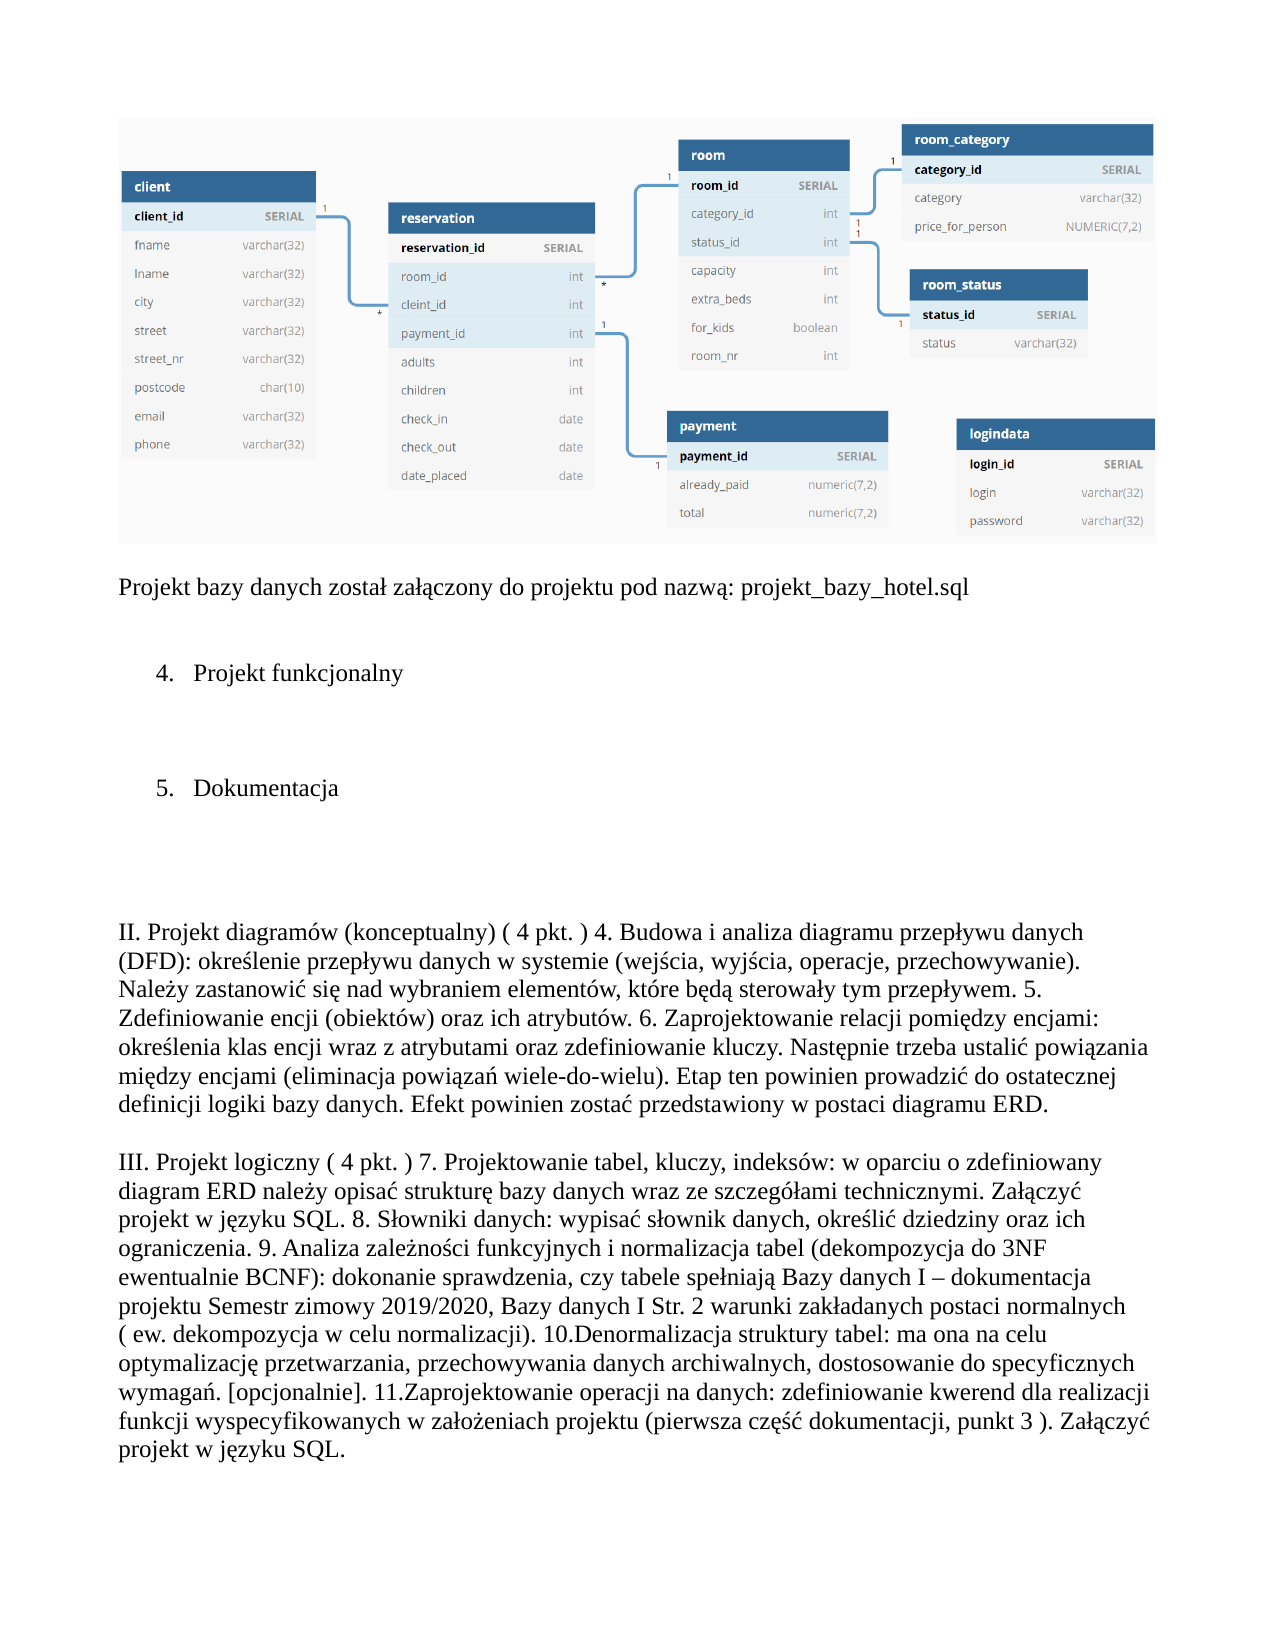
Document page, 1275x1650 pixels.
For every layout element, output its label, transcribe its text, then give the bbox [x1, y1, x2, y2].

list Dokumentacja [156, 773, 1157, 802]
text III. Projekt logiczny ( 4 pkt. ) 7. Projektowanie tabel, kluczy, indeksów: w oparciu o zdefiniowany diagram ERD należy opisać strukturę bazy danych wraz ze szczegółami technicznymi. Załączyć projekt w języku SQL. 8. Słowniki danych: wypisać słownik danych, określić dziedziny oraz ich ograniczenia. 9. Analiza zależności funkcyjnych i normalizacja tabel (dekompozycja do 3NF ewentualnie BCNF): dokonanie sprawdzenia, czy tabele spełniają Bazy danych I – dokumentacja projektu Semestr zimowy 2019/2020, Bazy danych I Str. 2 warunki zakładanych postaci normalnych ( ew. dekompozycja w celu normalizacji). 10.Denormalizacja struktury tabel: ma ona na celu optymalizację przetwarzania, przechowywania danych archiwalnych, dostosowanie do specyficznych wymagań. [opcjonalnie]. 11.Zaprojektowanie operacji na danych: zdefiniowanie kwerend dla realizacji funkcji wyspecyfikowanych w założeniach projektu (pierwsza część dokumentacji, punkt 3 ). Załączyć projekt w języku SQL. [118, 1147, 1157, 1463]
text II. Projekt diagramów (konceptualny) ( 4 pkt. ) 4. Budowa i analiza diagramu przepływu danych (DFD): określenie przepływu danych w systemie (wejścia, wyjścia, operacje, przechowywanie). Należy zastanowić się nad wybraniem elementów, które będą sterowały tym przepływem. 5. Zdefiniowanie encji (obiektów) oraz ich atrybutów. 6. Zaprojektowanie relacji pomiędzy encjami: określenia klas encji wraz z atrybutami oraz zdefiniowanie kluczy. Następnie trzeba ustalić powiązania między encjami (eliminacja powiązań wiele-do-wielu). Etap ten powinien prowadzić do ostatecznej definicji logiki bazy danych. Efekt powinien zostać przedstawiony w postaci diagramu ERD. [118, 917, 1157, 1118]
list Projekt funkcjonalny [156, 658, 1157, 687]
text Projekt bazy danych został załączony do projektu pod nazwą: projekt_bazy_hotel.sql [118, 572, 1157, 601]
picture [118, 118, 1157, 544]
